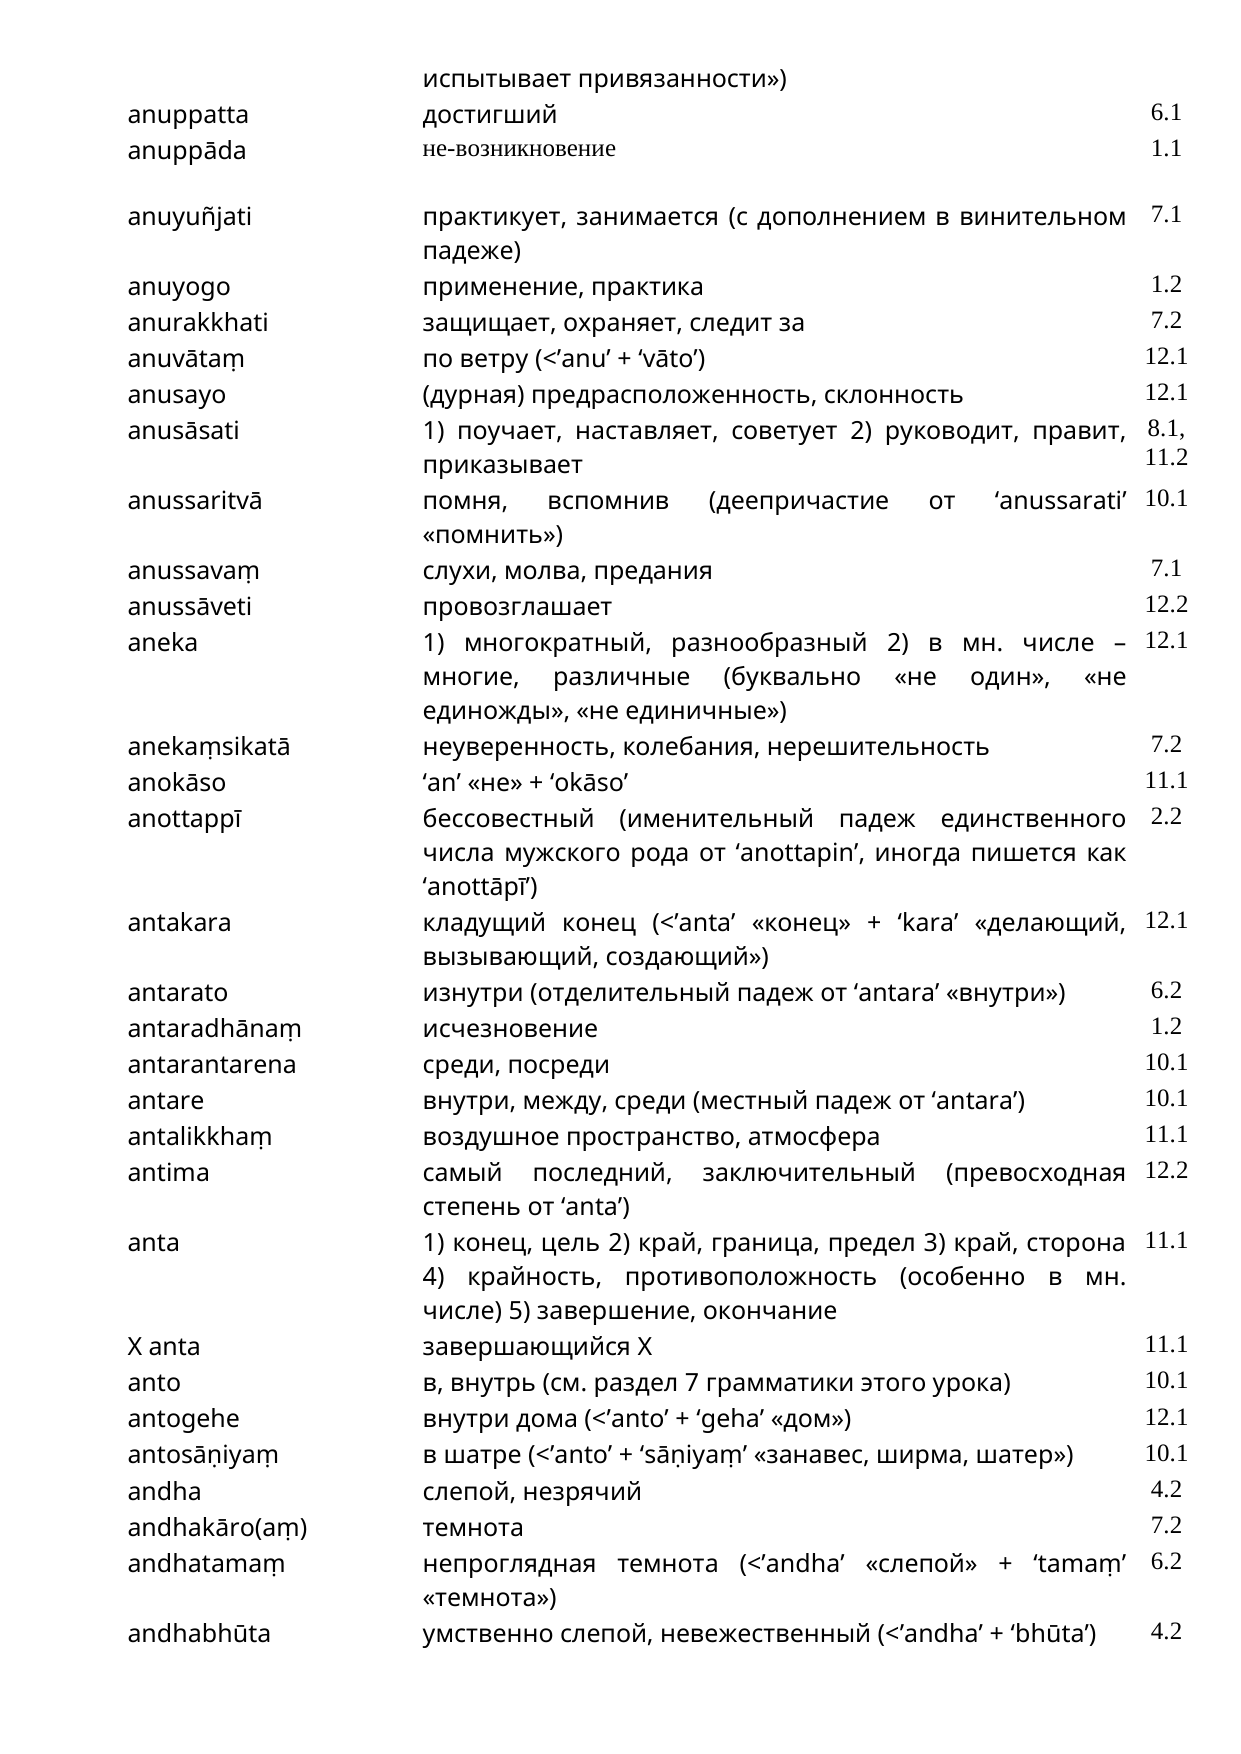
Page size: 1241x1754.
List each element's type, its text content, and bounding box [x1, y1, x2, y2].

table_cell 6.2 [1129, 1544, 1203, 1613]
table_cell antarato [125, 973, 420, 1009]
table_cell внутри, между, среди (местный падеж от ‘antara’) [420, 1081, 1129, 1117]
table_cell X anta [125, 1327, 420, 1363]
table_cell изнутри (отделительный падеж от ‘antara’ «внутри») [420, 973, 1129, 1009]
table_cell 4.2 [1129, 1614, 1203, 1649]
table_cell antarantarena [125, 1045, 420, 1081]
table_cell aneka [125, 623, 420, 727]
table_cell практикует, занимается (с дополнением в винительном падеже) [420, 197, 1129, 267]
table_cell 7.1 [1129, 197, 1203, 267]
table_cell 7.2 [1129, 727, 1203, 763]
table_cell 7.2 [1129, 303, 1203, 339]
table_cell непроглядная темнота (<’andha’ «слепой» + ‘tamaṃ’ «темнота») [420, 1544, 1129, 1613]
table_cell 12.2 [1129, 1153, 1203, 1223]
table_cell в, внутрь (см. раздел 7 грамматики этого урока) [420, 1363, 1129, 1399]
table_cell antalikkhaṃ [125, 1117, 420, 1153]
table_cell 11.1 [1129, 1223, 1203, 1327]
table_cell ‘an’ «не» + ‘okāso’ [420, 763, 1129, 799]
table_cell [1129, 59, 1203, 95]
table_cell 2.2 [1129, 799, 1203, 903]
table_cell 1.2 [1129, 1009, 1203, 1045]
table_cell 11.1 [1129, 1327, 1203, 1363]
table_cell antaradhānaṃ [125, 1009, 420, 1045]
table_cell воздушное пространство, атмосфера [420, 1117, 1129, 1153]
table_cell 11.1 [1129, 1117, 1203, 1153]
table_cell слепой, незрячий [420, 1471, 1129, 1507]
table_cell внутри дома (<’anto’ + ‘geha’ «дом») [420, 1399, 1129, 1435]
table_cell (дурная) предрасположенность, склонность [420, 375, 1129, 411]
table_cell 12.1 [1129, 375, 1203, 411]
table_cell anurakkhati [125, 303, 420, 339]
table_cell anuvātaṃ [125, 339, 420, 375]
table_cell anuyuñjati [125, 197, 420, 267]
table_cell 10.1 [1129, 1081, 1203, 1117]
table_cell 7.1 [1129, 551, 1203, 587]
table_cell среди, посреди [420, 1045, 1129, 1081]
table_cell 10.1 [1129, 1435, 1203, 1471]
table_cell [125, 59, 420, 95]
table_cell anta [125, 1223, 420, 1327]
table_cell 1.2 [1129, 267, 1203, 303]
table_cell неуверенность, колебания, нерешительность [420, 727, 1129, 763]
table_cell antogehe [125, 1399, 420, 1435]
table_cell andha [125, 1471, 420, 1507]
table_cell anuppāda [125, 131, 420, 197]
table_cell 10.1 [1129, 1045, 1203, 1081]
table_cell темнота [420, 1508, 1129, 1543]
table_cell antima [125, 1153, 420, 1223]
table_cell 4.2 [1129, 1471, 1203, 1507]
table_cell 1.1 [1129, 131, 1203, 197]
table_cell помня, вспомнив (деепричастие от ‘anussarati’ «помнить») [420, 481, 1129, 551]
table_cell 6.1 [1129, 95, 1203, 131]
table_cell anussavaṃ [125, 551, 420, 587]
table_cell anottappī [125, 799, 420, 903]
table_cell 12.1 [1129, 1399, 1203, 1435]
table_cell 11.1 [1129, 763, 1203, 799]
table_cell слухи, молва, предания [420, 551, 1129, 587]
table_cell anuyogo [125, 267, 420, 303]
table_cell 12.1 [1129, 339, 1203, 375]
table_cell 1) многократный, разнообразный 2) в мн. числе – многие, различные (буквально «не один», «не единожды», «не единичные») [420, 623, 1129, 727]
table_cell в шатре (<’anto’ + ‘sāṇiyaṃ’ «занавес, ширма, шатер») [420, 1435, 1129, 1471]
table_cell andhakāro(aṃ) [125, 1508, 420, 1543]
table_cell достигший [420, 95, 1129, 131]
table_cell 7.2 [1129, 1508, 1203, 1543]
table_cell anusāsati [125, 411, 420, 481]
table_cell 10.1 [1129, 481, 1203, 551]
table_cell 10.1 [1129, 1363, 1203, 1399]
table_cell испытывает привязанности») [420, 59, 1129, 95]
table_cell исчезновение [420, 1009, 1129, 1045]
table_cell 8.1, 11.2 [1129, 411, 1203, 481]
table_cell бессовестный (именительный падеж единственного числа мужского рода от ‘anottapin’, иногда пишется как ‘anottāpī’) [420, 799, 1129, 903]
table_cell кладущий конец (<’anta’ «конец» + ‘kara’ «делающий, вызывающий, создающий») [420, 903, 1129, 973]
table_cell antosāṇiyaṃ [125, 1435, 420, 1471]
table_cell andhabhūta [125, 1614, 420, 1649]
table_cell antakara [125, 903, 420, 973]
table_cell anussāveti [125, 587, 420, 623]
table_cell не-возникновение [420, 131, 1129, 197]
table_cell защищает, охраняет, следит за [420, 303, 1129, 339]
table_cell 12.1 [1129, 623, 1203, 727]
table_cell 6.2 [1129, 973, 1203, 1009]
table_cell anusayo [125, 375, 420, 411]
table_cell 12.2 [1129, 587, 1203, 623]
table_cell anussaritvā [125, 481, 420, 551]
table_cell anekaṃsikatā [125, 727, 420, 763]
table_cell andhatamaṃ [125, 1544, 420, 1613]
table_cell anuppatta [125, 95, 420, 131]
table_cell умственно слепой, невежественный (<’andha’ + ‘bhūta’) [420, 1614, 1129, 1649]
table_cell применение, практика [420, 267, 1129, 303]
table_cell завершающийся Х [420, 1327, 1129, 1363]
table_cell anto [125, 1363, 420, 1399]
table_cell 1) поучает, наставляет, советует 2) руководит, правит, приказывает [420, 411, 1129, 481]
table_cell 1) конец, цель 2) край, граница, предел 3) край, сторона 4) крайность, противоположность (особенно в мн. числе) 5) завершение, окончание [420, 1223, 1129, 1327]
table_cell antare [125, 1081, 420, 1117]
table_cell anokāso [125, 763, 420, 799]
table_cell 12.1 [1129, 903, 1203, 973]
table_cell самый последний, заключительный (превосходная степень от ‘anta’) [420, 1153, 1129, 1223]
table_cell провозглашает [420, 587, 1129, 623]
table_cell по ветру (<’anu’ + ‘vāto’) [420, 339, 1129, 375]
